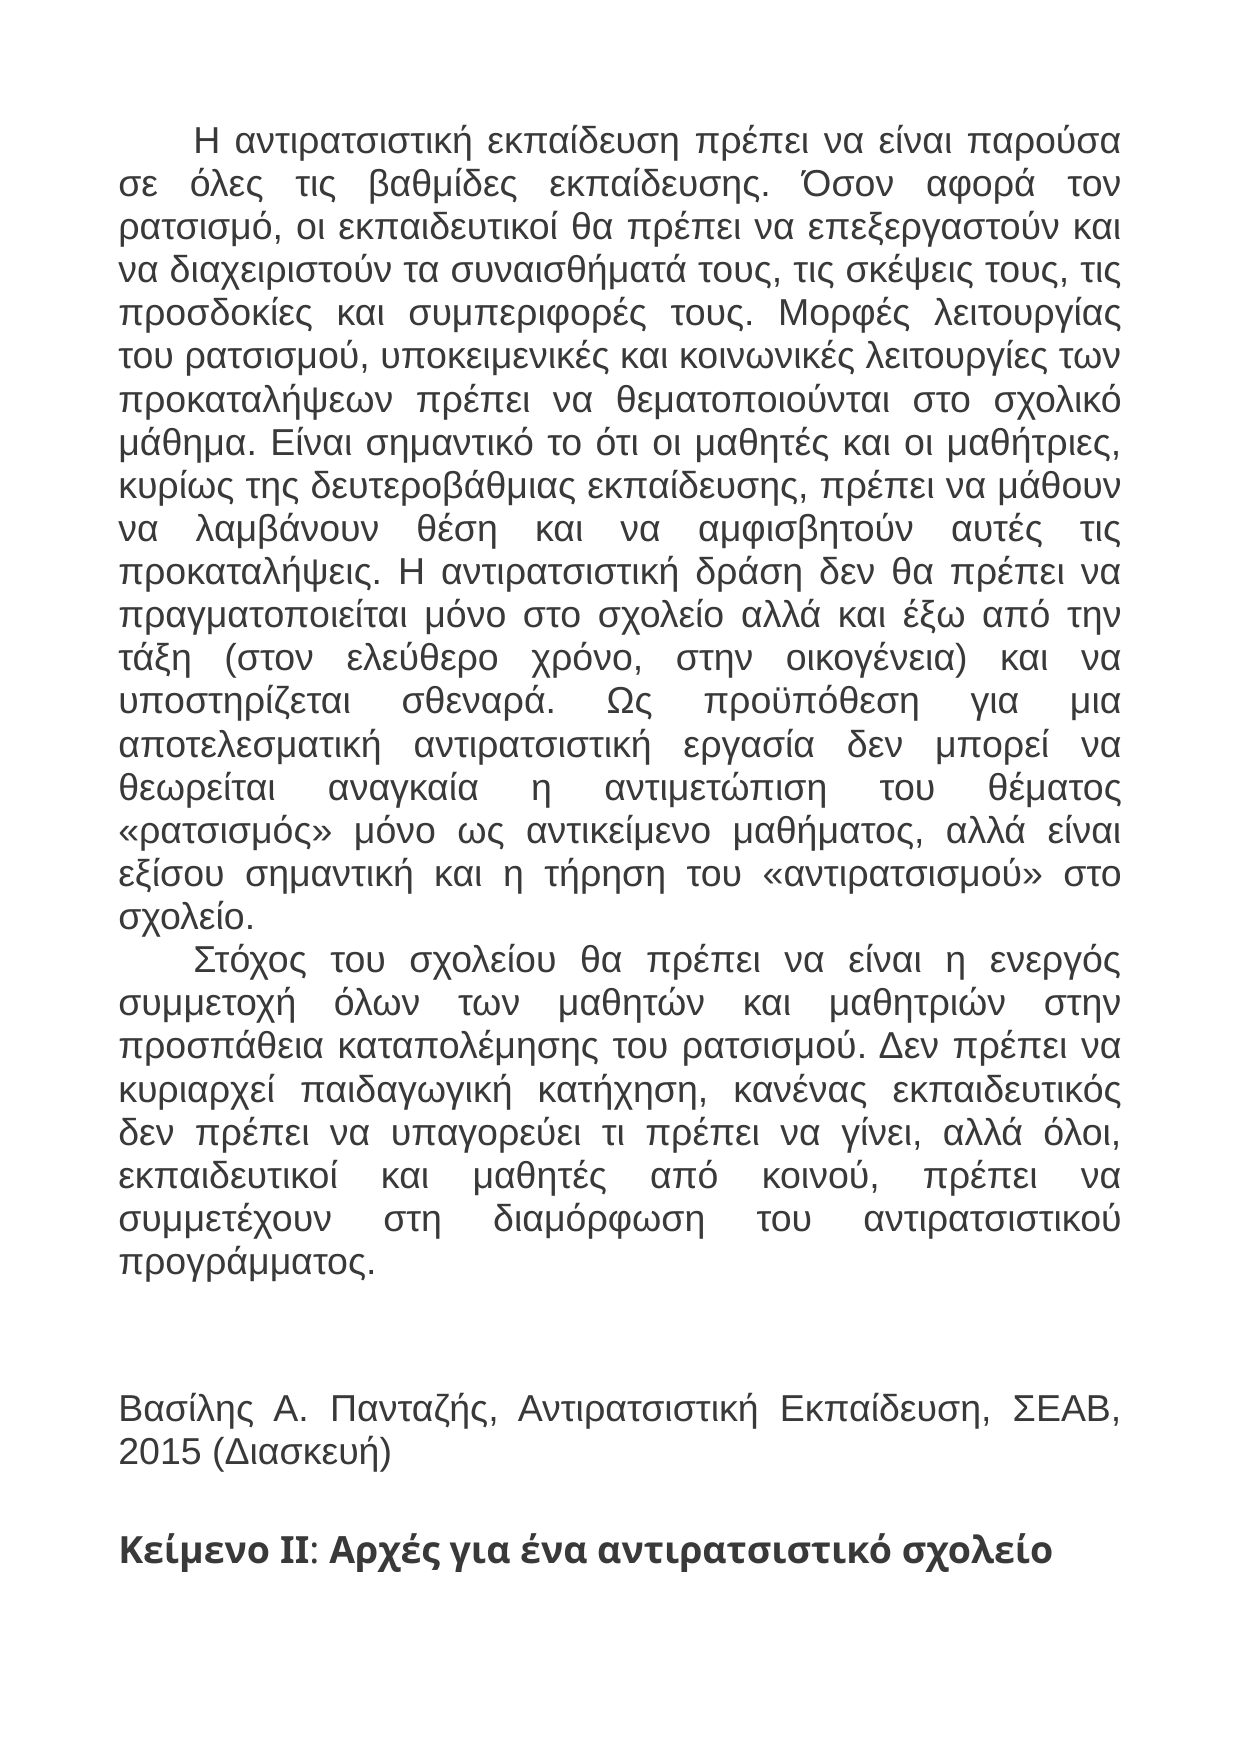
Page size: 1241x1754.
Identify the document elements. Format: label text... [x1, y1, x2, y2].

text Στόχος του σχολείου θα πρέπει να είναι η ενεργός συμμετοχή όλων των μαθητών και μαθητριών στην προσπάθεια καταπολέμησης του ρατσισμού. Δεν πρέπει να κυριαρχεί παιδαγωγική κατήχηση, κανένας εκπαιδευτικός δεν πρέπει να υπαγορεύει τι πρέπει να γίνει, αλλά όλοι, εκπαιδευτικοί και μαθητές από κοινού, πρέπει να συμμετέχουν στη διαμόρφωση του αντιρατσιστικού προγράμματος. [118, 937, 1122, 1282]
text Η αντιρατσιστική εκπαίδευση πρέπει να είναι παρούσα σε όλες τις βαθμίδες εκπαίδευσης. Όσον αφορά τον ρατσισμό, οι εκπαιδευτικοί θα πρέπει να επεξεργαστούν και να διαχειριστούν τα συναισθήματά τους, τις σκέψεις τους, τις προσδοκίες και συμπεριφορές τους. Μορφές λειτουργίας του ρατσισμού, υποκειμενικές και κοινωνικές λειτουργίες των προκαταλήψεων πρέπει να θεματοποιούνται στο σχολικό μάθημα. Είναι σημαντικό το ότι οι μαθητές και οι μαθήτριες, κυρίως της δευτεροβάθμιας εκπαίδευσης, πρέπει να μάθουν να λαμβάνουν θέση και να αμφισβητούν αυτές τις προκαταλήψεις. Η αντιρατσιστική δράση δεν θα πρέπει να πραγματοποιείται μόνο στο σχολείο αλλά και έξω από την τάξη (στον ελεύθερο χρόνο, στην οικογένεια) και να υποστηρίζεται σθεναρά. Ως προϋπόθεση για μια αποτελεσματική αντιρατσιστική εργασία δεν μπορεί να θεωρείται αναγκαία η αντιμετώπιση του θέματος «ρατσισμός» μόνο ως αντικείμενο μαθήματος, αλλά είναι εξίσου σημαντική και η τήρηση του «αντιρατσισμού» στο σχολείο. [118, 118, 1122, 937]
text Κείμενο II: Αρχές για ένα αντιρατσιστικό σχολείο [118, 1524, 1122, 1575]
text Βασίλης Α. Πανταζής, Αντιρατσιστική Εκπαίδευση, ΣΕΑΒ, 2015 (Διασκευή) [118, 1386, 1122, 1472]
